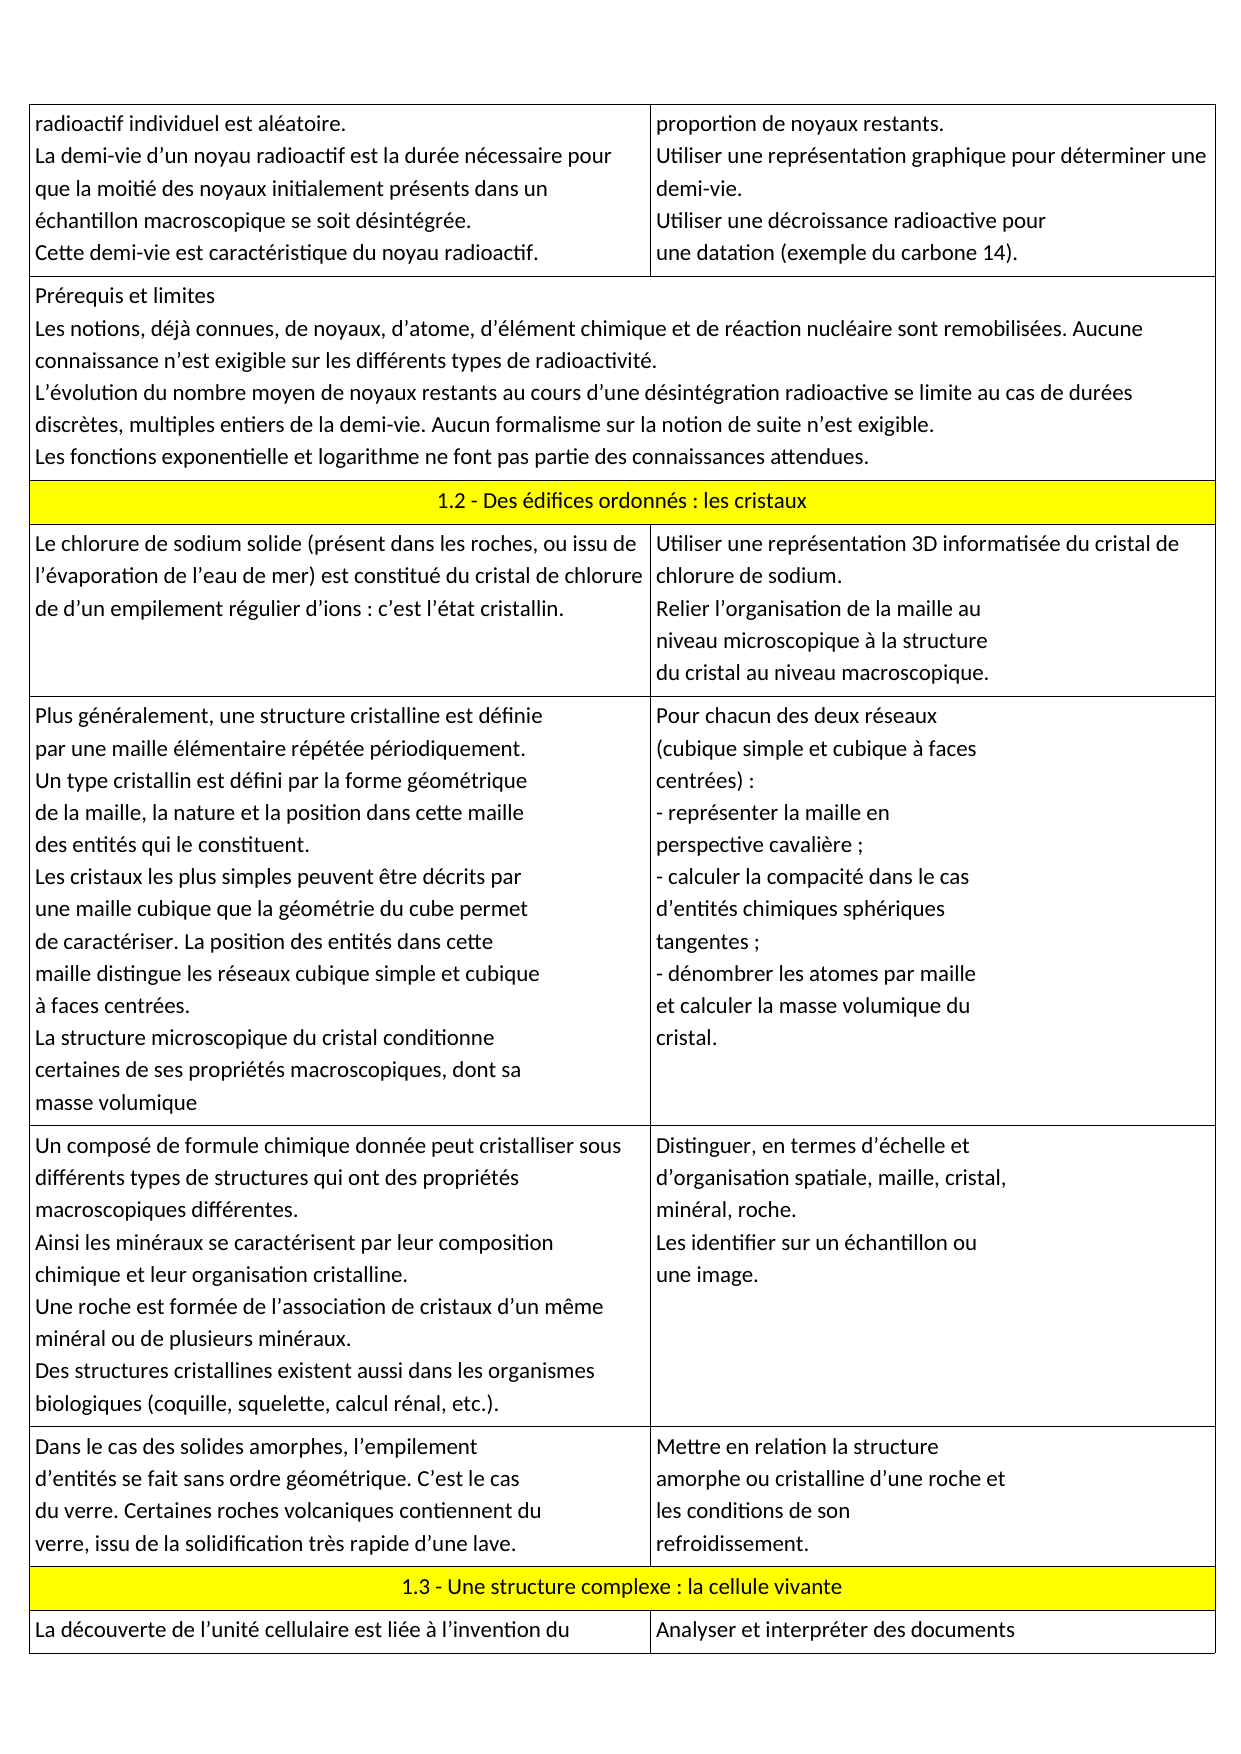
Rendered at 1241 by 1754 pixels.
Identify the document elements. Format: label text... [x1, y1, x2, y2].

table_cell Utiliser une représentation 3D informatisée du cristal de chlorure de sodium. Relier l’organisation de la maille au niveau microscopique à la structure du cristal au niveau macroscopique. [651, 525, 1215, 696]
table_cell Mettre en relation la structure amorphe ou cristalline d’une roche et les conditions de son refroidissement. [651, 1427, 1215, 1566]
table_cell Plus généralement, une structure cristalline est définie par une maille élémentaire répétée périodiquement. Un type cristallin est défini par la forme géométrique de la maille, la nature et la position dans cette maille des entités qui le constituent. Les cristaux les plus simples peuvent être décrits par une maille cubique que la géométrie du cube permet de caractériser. La position des entités dans cette maille distingue les réseaux cubique simple et cubique à faces centrées. La structure microscopique du cristal conditionne certaines de ses propriétés macroscopiques, dont sa masse volumique [30, 697, 650, 1125]
table_cell radioactif individuel est aléatoire. La demi-vie d’un noyau radioactif est la durée nécessaire pour que la moitié des noyaux initialement présents dans un échantillon macroscopique se soit désintégrée. Cette demi-vie est caractéristique du noyau radioactif. [30, 105, 650, 276]
table_cell 1.2 - Des édifices ordonnés : les cristaux [30, 481, 1215, 523]
table_cell Analyser et interpréter des documents [651, 1611, 1215, 1653]
table_cell Dans le cas des solides amorphes, l’empilement d’entités se fait sans ordre géométrique. C’est le cas du verre. Certaines roches volcaniques contiennent du verre, issu de la solidification très rapide d’une lave. [30, 1427, 650, 1566]
table_cell proportion de noyaux restants. Utiliser une représentation graphique pour déterminer une demi-vie. Utiliser une décroissance radioactive pour une datation (exemple du carbone 14). [651, 105, 1215, 276]
table_cell Le chlorure de sodium solide (présent dans les roches, ou issu de l’évaporation de l’eau de mer) est constitué du cristal de chlorure de d’un empilement régulier d’ions : c’est l’état cristallin. [30, 525, 650, 696]
table_cell 1.3 - Une structure complexe : la cellule vivante [30, 1567, 1215, 1610]
table_cell Un composé de formule chimique donnée peut cristalliser sous différents types de structures qui ont des propriétés macroscopiques différentes. Ainsi les minéraux se caractérisent par leur composition chimique et leur organisation cristalline. Une roche est formée de l’association de cristaux d’un même minéral ou de plusieurs minéraux. Des structures cristallines existent aussi dans les organismes biologiques (coquille, squelette, calcul rénal, etc.). [30, 1126, 650, 1426]
table_cell La découverte de l’unité cellulaire est liée à l’invention du [30, 1611, 650, 1653]
table_cell Distinguer, en termes d’échelle et d’organisation spatiale, maille, cristal, minéral, roche. Les identifier sur un échantillon ou une image. [651, 1126, 1215, 1426]
table_cell Prérequis et limites Les notions, déjà connues, de noyaux, d’atome, d’élément chimique et de réaction nucléaire sont remobilisées. Aucune connaissance n’est exigible sur les différents types de radioactivité. L’évolution du nombre moyen de noyaux restants au cours d’une désintégration radioactive se limite au cas de durées discrètes, multiples entiers de la demi-vie. Aucun formalisme sur la notion de suite n’est exigible. Les fonctions exponentielle et logarithme ne font pas partie des connaissances attendues. [30, 277, 1215, 480]
table_cell Pour chacun des deux réseaux (cubique simple et cubique à faces centrées) : - représenter la maille en perspective cavalière ; - calculer la compacité dans le cas d’entités chimiques sphériques tangentes ; - dénombrer les atomes par maille et calculer la masse volumique du cristal. [651, 697, 1215, 1125]
